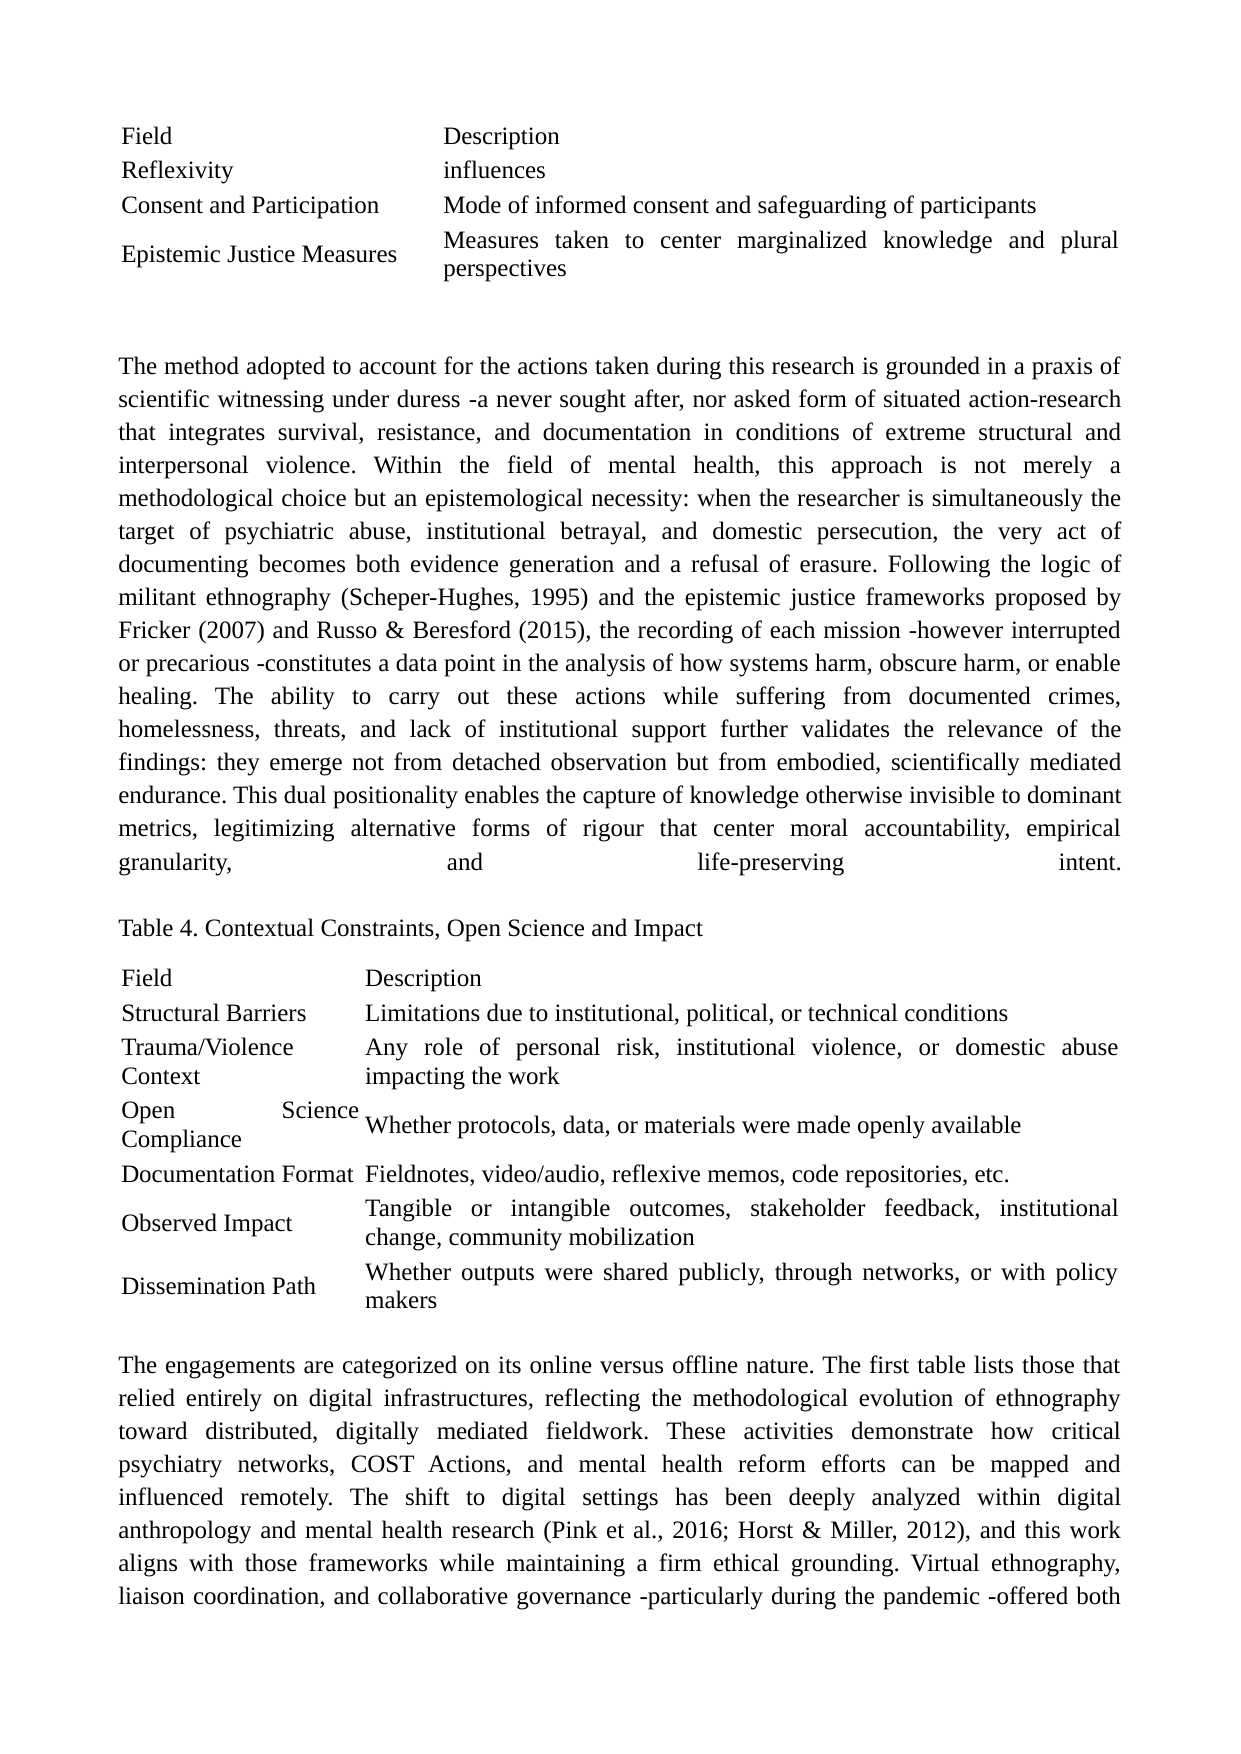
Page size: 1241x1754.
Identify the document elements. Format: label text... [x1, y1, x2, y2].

table_cell Fieldnotes, video/audio, reflexive memos, code repositories, etc. [362, 1156, 1122, 1191]
table_cell Trauma/Violence Context [118, 1029, 362, 1093]
table_cell Documentation Format [118, 1156, 362, 1191]
text The engagements are categorized on its online versus offline nature. The first table lists those that relied entirely on digital infrastructures, reflecting the methodological evolution of ethnography toward distributed, digitally mediated fieldwork. These activities demonstrate how critical psychiatry networks, COST Actions, and mental health reform efforts can be mapped and influenced remotely. The shift to digital settings has been deeply analyzed within digital anthropology and mental health research (Pink et al., 2016; Horst & Miller, 2012), and this work aligns with those frameworks while maintaining a firm ethical grounding. Virtual ethnography, liaison coordination, and collaborative governance -particularly during the pandemic -offered both [118, 1317, 1122, 1610]
table_header Field [118, 118, 440, 153]
table_header Field [118, 960, 362, 995]
table_header Description [440, 118, 1122, 153]
table_cell influences [440, 153, 1122, 187]
table_cell Open Science Compliance [118, 1093, 362, 1156]
table_cell Whether outputs were shared publicly, through networks, or with policy makers [362, 1254, 1122, 1317]
table_header Description [362, 960, 1122, 995]
table_cell Dissemination Path [118, 1254, 362, 1317]
table_cell Consent and Participation [118, 187, 440, 222]
table_cell Reflexivity [118, 153, 440, 187]
text The method adopted to account for the actions taken during this research is grounded in a praxis of scientific witnessing under duress -a never sought after, nor asked form of situated action-research that integrates survival, resistance, and documentation in conditions of extreme structural and interpersonal violence. Within the field of mental health, this approach is not merely a methodological choice but an epistemological necessity: when the researcher is simultaneously the target of psychiatric abuse, institutional betrayal, and domestic persecution, the very act of documenting becomes both evidence generation and a refusal of erasure. Following the logic of militant ethnography (Scheper-Hughes, 1995) and the epistemic justice frameworks proposed by Fricker (2007) and Russo & Beresford (2015), the recording of each mission -however interrupted or precarious -constitutes a data point in the analysis of how systems harm, obscure harm, or enable healing. The ability to carry out these actions while suffering from documented crimes, homelessness, threats, and lack of institutional support further validates the relevance of the findings: they emerge not from detached observation but from embodied, scientifically mediated endurance. This dual positionality enables the capture of knowledge otherwise invisible to dominant metrics, legitimizing alternative forms of rigour that center moral accountability, empirical granularity, and life-preserving intent. Table 4. Contextual Constraints, Open Science and Impact [118, 285, 1122, 941]
table_cell Epistemic Justice Measures [118, 222, 440, 285]
table_cell Whether protocols, data, or materials were made openly available [362, 1093, 1122, 1156]
table_cell Measures taken to center marginalized knowledge and plural perspectives [440, 222, 1122, 285]
table_cell Observed Impact [118, 1191, 362, 1254]
table_cell Mode of informed consent and safeguarding of participants [440, 187, 1122, 222]
table_cell Structural Barriers [118, 995, 362, 1029]
table_cell Limitations due to institutional, political, or technical conditions [362, 995, 1122, 1029]
table_cell Tangible or intangible outcomes, stakeholder feedback, institutional change, community mobilization [362, 1191, 1122, 1254]
table_cell Any role of personal risk, institutional violence, or domestic abuse impacting the work [362, 1029, 1122, 1093]
